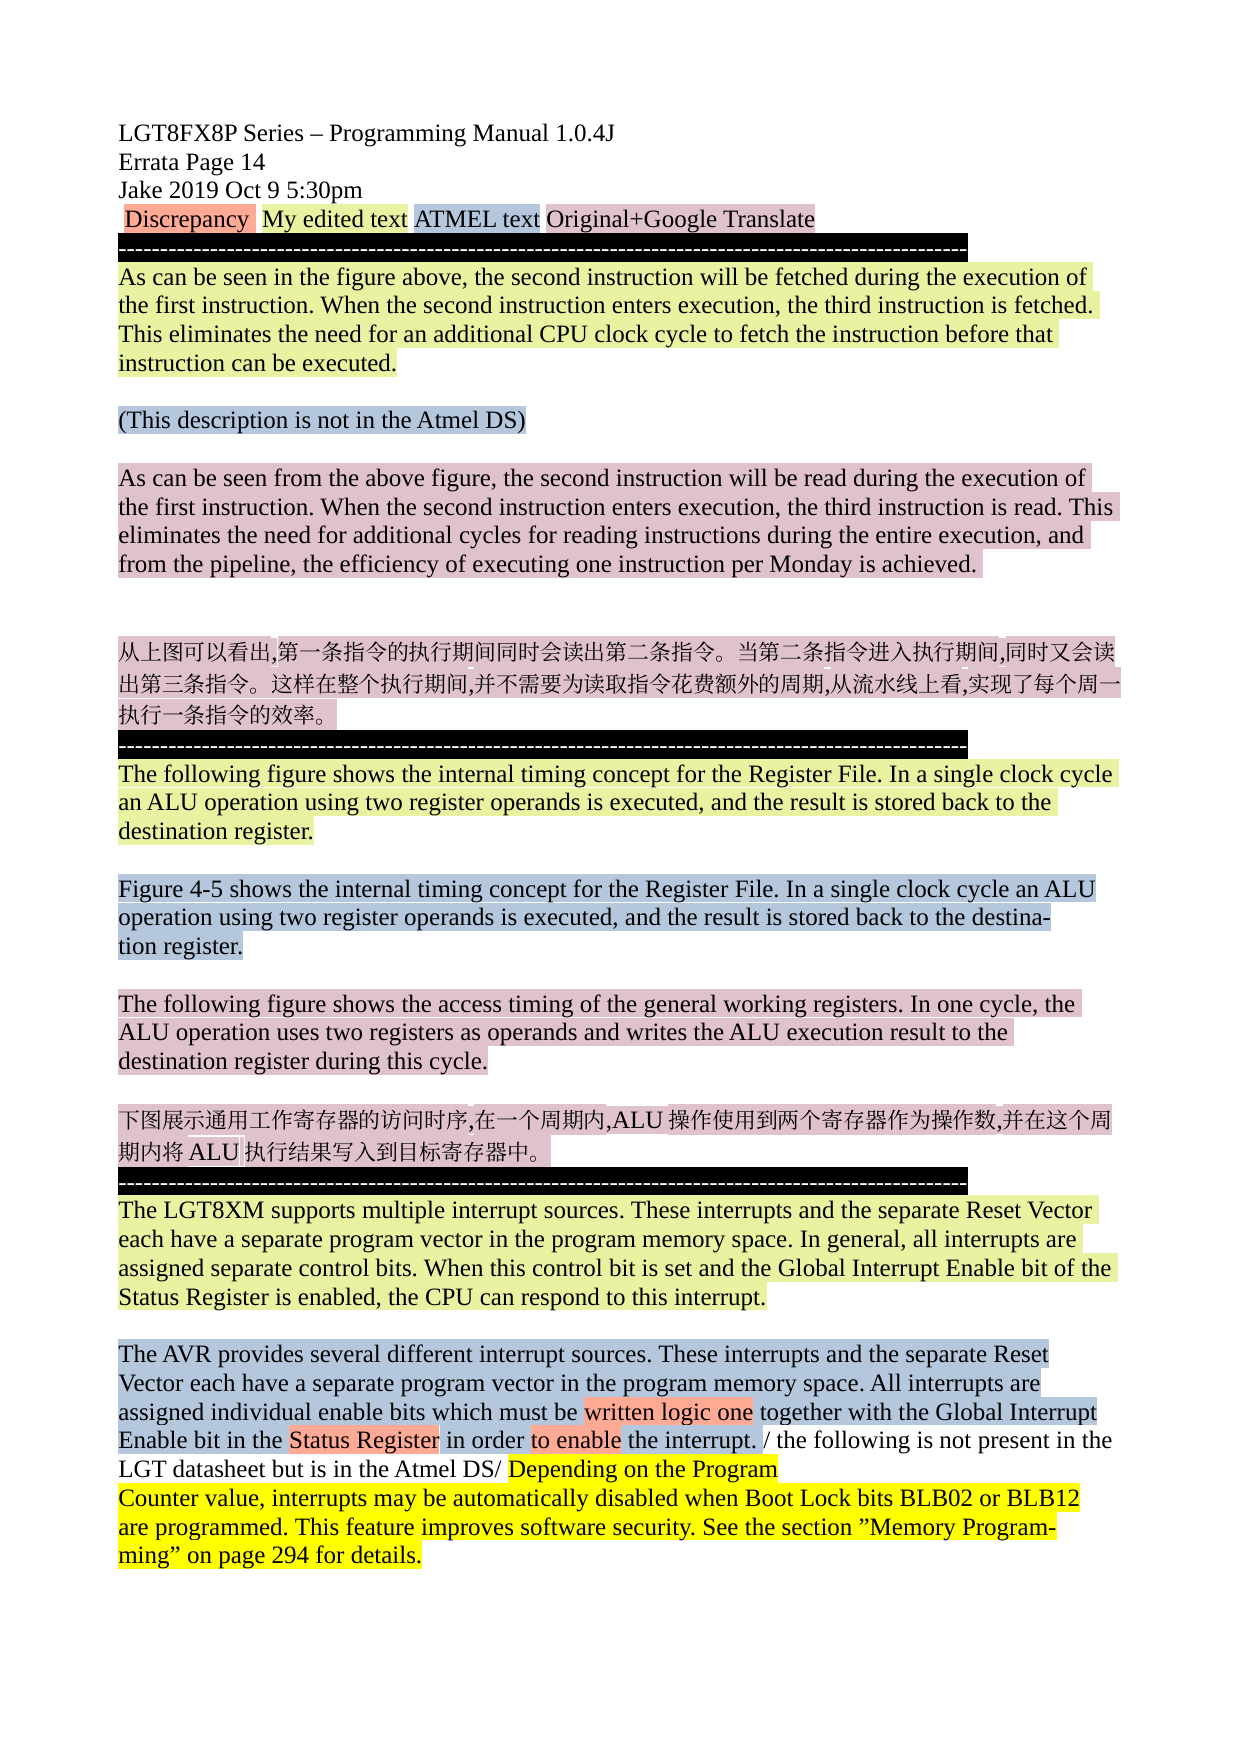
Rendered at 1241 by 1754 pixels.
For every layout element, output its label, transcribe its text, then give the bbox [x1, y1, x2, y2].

text ------------------------------------------------------------------------------------------------------ [118, 233, 1122, 262]
text 从上图可以看出,第一条指令的执行期间同时会读出第二条指令。当第二条指令进入执行期间,同时又会读出第三条指令。这样在整个执行期间,并不需要为读取指令花费额外的周期,从流水线上看,实现了每个周一执行一条指令的效率。 [118, 636, 1122, 730]
text The following figure shows the access timing of the general working registers. In one cycle, the ALU operation uses two registers as operands and writes the ALU execution result to the destination register during this cycle. [118, 989, 1122, 1075]
text Counter value, interrupts may be automatically disabled when Boot Lock bits BLB02 or BLB12 [118, 1483, 1122, 1512]
text Jake 2019 Oct 9 5:30pm [118, 176, 1122, 204]
text Vector each have a separate program vector in the program memory space. All interrupts are [118, 1368, 1122, 1397]
text As can be seen in the figure above, the second instruction will be fetched during the execution of the first instruction. When the second instruction enters execution, the third instruction is fetched. This eliminates the need for an additional CPU clock cycle to fetch the instruction before that instruction can be executed. [118, 262, 1122, 377]
text Discrepancy My edited text ATMEL text Original+Google Translate [118, 204, 1122, 233]
text tion register. [118, 931, 1122, 960]
text The AVR provides several different interrupt sources. These interrupts and the separate Reset [118, 1339, 1122, 1368]
text Enable bit in the Status Register in order to enable the interrupt. / the following is not present in the LGT datasheet but is in the Atmel DS/ Depending on the Program [118, 1425, 1122, 1483]
text assigned individual enable bits which must be written logic one together with the Global Interrupt [118, 1397, 1122, 1425]
text are programmed. This feature improves software security. See the section ”Memory Program- [118, 1512, 1122, 1540]
text operation using two register operands is executed, and the result is stored back to the destina- [118, 902, 1122, 931]
text ------------------------------------------------------------------------------------------------------ [118, 730, 1122, 759]
text 下图展示通用工作寄存器的访问时序,在一个周期内,ALU操作使用到两个寄存器作为操作数,并在这个周期内将ALU执行结果写入到目标寄存器中。 [118, 1104, 1122, 1167]
text The following figure shows the internal timing concept for the Register File. In a single clock cycle an ALU operation using two register operands is executed, and the result is stored back to the destination register. [118, 759, 1122, 845]
text As can be seen from the above figure, the second instruction will be read during the execution of the first instruction. When the second instruction enters execution, the third instruction is read. This eliminates the need for additional cycles for reading instructions during the entire execution, and from the pipeline, the efficiency of executing one instruction per Monday is achieved. [118, 463, 1122, 578]
text ming” on page 294 for details. [118, 1540, 1122, 1569]
text LGT8FX8P Series – Programming Manual 1.0.4J [118, 118, 1122, 147]
text (This description is not in the Atmel DS) [118, 406, 1122, 434]
text The LGT8XM supports multiple interrupt sources. These interrupts and the separate Reset Vector each have a separate program vector in the program memory space. In general, all interrupts are assigned separate control bits. When this control bit is set and the Global Interrupt Enable bit of the Status Register is enabled, the CPU can respond to this interrupt. [118, 1195, 1122, 1310]
text Errata Page 14 [118, 147, 1122, 176]
text Figure 4-5 shows the internal timing concept for the Register File. In a single clock cycle an ALU [118, 874, 1122, 902]
text ------------------------------------------------------------------------------------------------------ [118, 1167, 1122, 1195]
